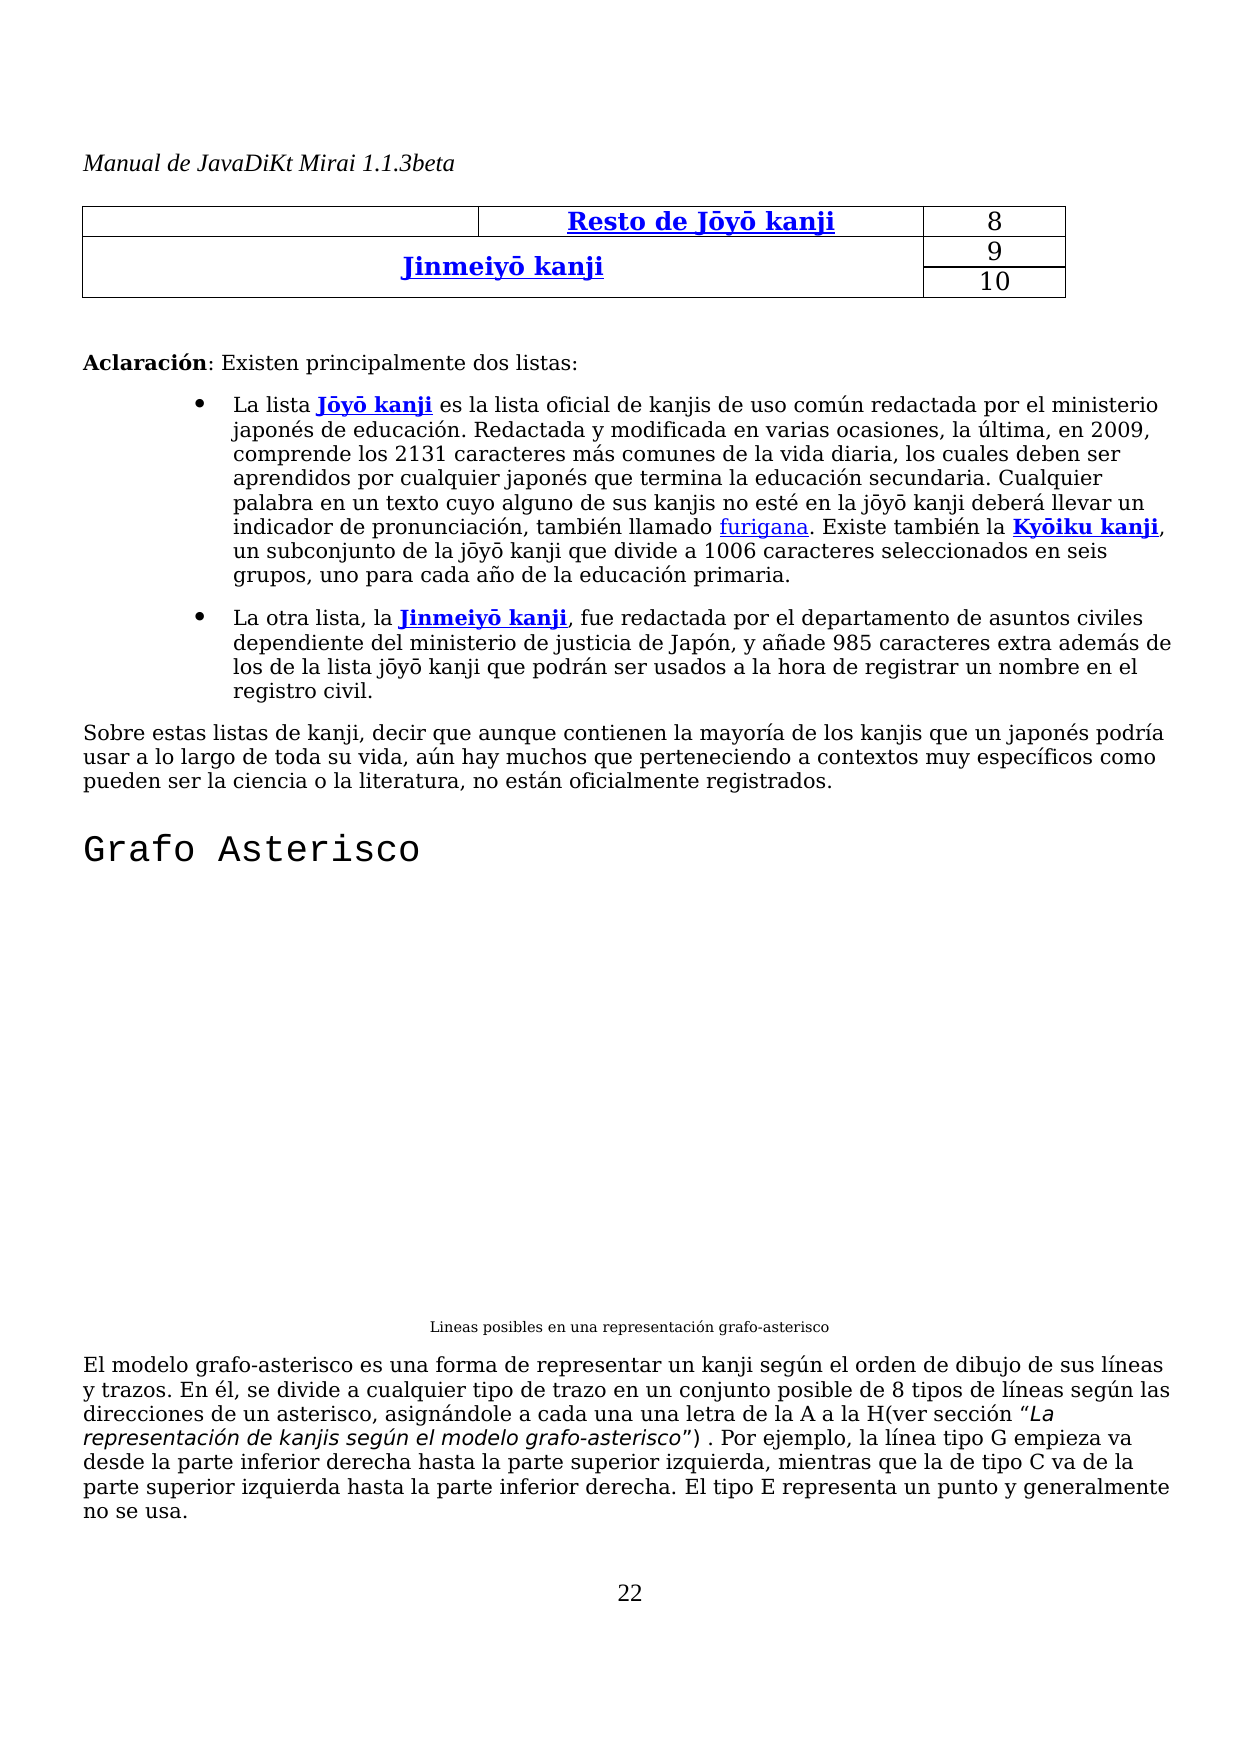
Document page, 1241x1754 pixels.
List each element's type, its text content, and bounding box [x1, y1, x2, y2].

table_cell 10 [924, 268, 1065, 297]
table_cell 9 [924, 237, 1065, 266]
list La lista Jōyō kanji es la lista oficial de kanjis de uso común redactada por el ministerio japonés de educación. Redactada y modificada en varias ocasiones, la última, en 2009, comprende los 2131 caracteres más comunes de la vida diaria, los cuales deben ser aprendidos por cualquier japonés que termina la educación secundaria. Cualquier palabra en un texto cuyo alguno de sus kanjis no esté en la jōyō kanji deberá llevar un indicador de pronunciación, también llamado furigana. Existe también la Kyōiku kanji, un subconjunto de la jōyō kanji que divide a 1006 caracteres seleccionados en seis grupos, uno para cada año de la educación primaria. [195, 393, 1177, 588]
text Sobre estas listas de kanji, decir que aunque contienen la mayoría de los kanjis que un japonés podría usar a lo largo de toda su vida, aún hay muchos que perteneciendo a contextos muy específicos como pueden ser la ciencia o la literatura, no están oficialmente registrados. [83, 721, 1177, 794]
table_cell Jinmeiyō kanji [83, 237, 923, 297]
text El modelo grafo-asterisco es una forma de representar un kanji según el orden de dibujo de sus líneas y trazos. En él, se divide a cualquier tipo de trazo en un conjunto posible de 8 tipos de líneas según las direcciones de un asterisco, asignándole a cada una una letra de la A a la H(ver sección “La representación de kanjis según el modelo grafo-asterisco”) . Por ejemplo, la línea tipo G empieza va desde la parte inferior derecha hasta la parte superior izquierda, mientras que la de tipo C va de la parte superior izquierda hasta la parte inferior derecha. El tipo E representa un punto y generalmente no se usa. [83, 1353, 1177, 1523]
table_cell 8 [924, 207, 1065, 236]
table_cell [83, 207, 478, 236]
list La otra lista, la Jinmeiyō kanji, fue redactada por el departamento de asuntos civiles dependiente del ministerio de justicia de Japón, y añade 985 caracteres extra además de los de la lista jōyō kanji que podrán ser usados a la hora de registrar un nombre en el registro civil. [195, 606, 1177, 703]
subtitle Grafo Asterisco [83, 831, 1177, 873]
text Lineas posibles en una representación grafo-asterisco [83, 1319, 1177, 1336]
table_cell Resto de Jōyō kanji [479, 207, 923, 236]
text Aclaración: Existen principalmente dos listas: [83, 351, 1177, 375]
